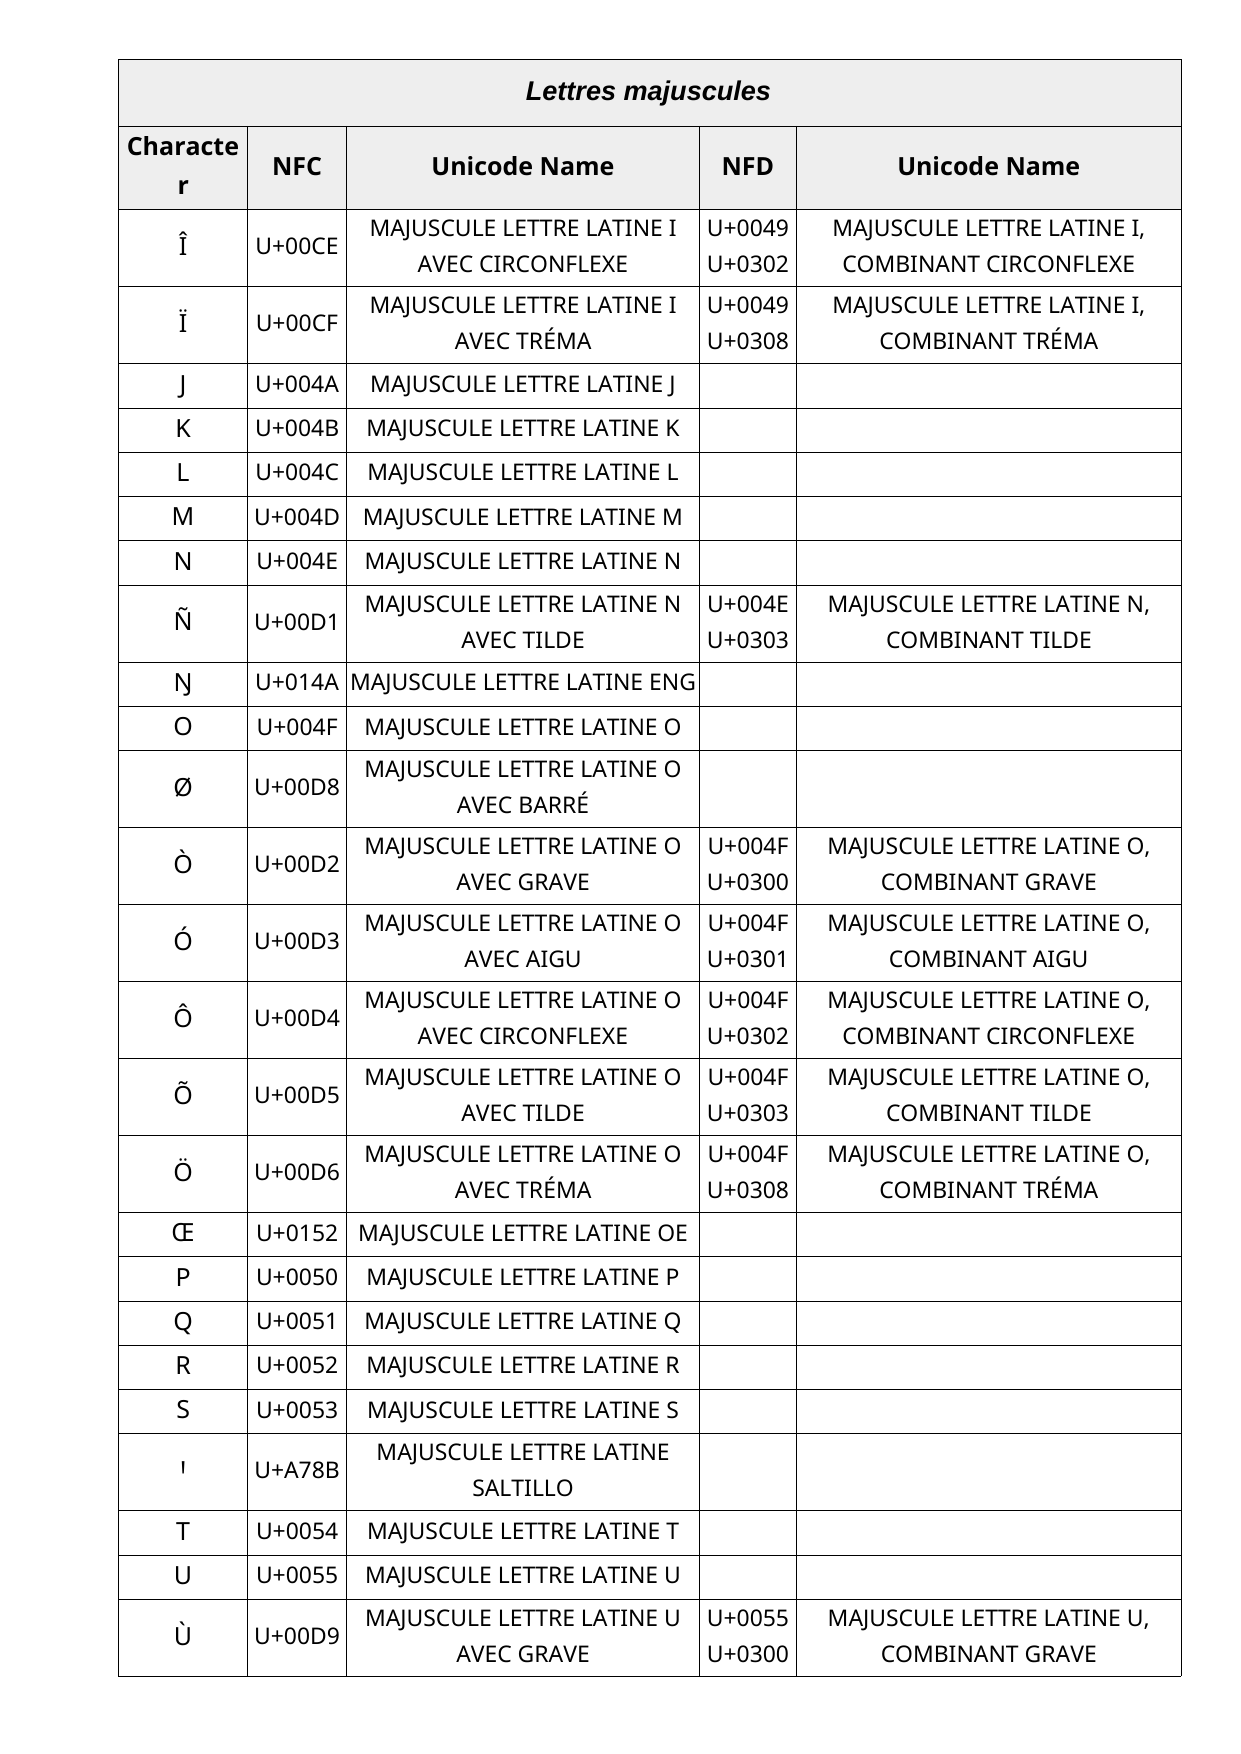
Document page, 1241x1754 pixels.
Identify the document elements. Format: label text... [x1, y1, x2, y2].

table_cell MAJUSCULE LETTRE LATINE J [347, 364, 699, 407]
table_cell Ò [119, 828, 247, 904]
table_cell U+00D5 [248, 1059, 346, 1135]
table_cell [797, 751, 1181, 827]
table_cell [797, 497, 1181, 540]
table_cell U+004F U+0303 [700, 1059, 796, 1135]
table_cell U+0050 [248, 1257, 346, 1301]
table_cell MAJUSCULE LETTRE LATINE S [347, 1390, 699, 1433]
table_cell [700, 663, 796, 706]
table_cell U [119, 1556, 247, 1599]
table_cell L [119, 453, 247, 496]
table_cell MAJUSCULE LETTRE LATINE U [347, 1556, 699, 1599]
table_cell Ó [119, 905, 247, 981]
table_cell N [119, 541, 247, 584]
table_cell K [119, 409, 247, 452]
table_cell O [119, 707, 247, 750]
table_cell MAJUSCULE LETTRE LATINE K [347, 409, 699, 452]
table_cell [797, 453, 1181, 496]
table_cell MAJUSCULE LETTRE LATINE Q [347, 1302, 699, 1345]
table_cell MAJUSCULE LETTRE LATINE O AVEC TILDE [347, 1059, 699, 1135]
table_cell [797, 1390, 1181, 1433]
table_cell [700, 1213, 796, 1256]
table_cell J [119, 364, 247, 407]
table_cell S [119, 1390, 247, 1433]
table_cell [797, 1302, 1181, 1345]
table_cell [797, 1257, 1181, 1301]
table_cell U+0049 U+0308 [700, 287, 796, 363]
table_cell MAJUSCULE LETTRE LATINE N AVEC TILDE [347, 586, 699, 662]
table_cell [700, 541, 796, 584]
table_cell MAJUSCULE LETTRE LATINE ENG [347, 663, 699, 706]
table_cell MAJUSCULE LETTRE LATINE OE [347, 1213, 699, 1256]
table_cell MAJUSCULE LETTRE LATINE O [347, 707, 699, 750]
table_cell Œ [119, 1213, 247, 1256]
table_cell U+00D1 [248, 586, 346, 662]
table_cell MAJUSCULE LETTRE LATINE I AVEC CIRCONFLEXE [347, 210, 699, 286]
table_cell [797, 1511, 1181, 1554]
table_cell U+00D9 [248, 1600, 346, 1676]
table_cell [700, 1511, 796, 1554]
table_cell U+014A [248, 663, 346, 706]
table_cell R [119, 1346, 247, 1389]
table_cell MAJUSCULE LETTRE LATINE I, COMBINANT TRÉMA [797, 287, 1181, 363]
table_cell U+004B [248, 409, 346, 452]
table_cell U+00CF [248, 287, 346, 363]
table_cell [700, 1302, 796, 1345]
table_cell Unicode Name [347, 127, 699, 209]
table_cell MAJUSCULE LETTRE LATINE U AVEC GRAVE [347, 1600, 699, 1676]
table_cell MAJUSCULE LETTRE LATINE M [347, 497, 699, 540]
table_cell [700, 1556, 796, 1599]
table_cell U+0152 [248, 1213, 346, 1256]
table_cell Q [119, 1302, 247, 1345]
table_cell MAJUSCULE LETTRE LATINE N [347, 541, 699, 584]
table_cell [797, 1213, 1181, 1256]
table_cell [700, 453, 796, 496]
table_cell MAJUSCULE LETTRE LATINE I AVEC TRÉMA [347, 287, 699, 363]
table_cell P [119, 1257, 247, 1301]
table_cell MAJUSCULE LETTRE LATINE U, COMBINANT GRAVE [797, 1600, 1181, 1676]
table_cell MAJUSCULE LETTRE LATINE O AVEC BARRÉ [347, 751, 699, 827]
table_cell U+004E U+0303 [700, 586, 796, 662]
table_cell U+004A [248, 364, 346, 407]
table_cell [700, 1390, 796, 1433]
table_cell NFD [700, 127, 796, 209]
table_cell Ñ [119, 586, 247, 662]
table_cell U+004D [248, 497, 346, 540]
table_cell [700, 1434, 796, 1510]
table_cell U+004E [248, 541, 346, 584]
table_cell [797, 1346, 1181, 1389]
table_cell [700, 497, 796, 540]
table_cell U+00D4 [248, 982, 346, 1058]
table_cell U+0055 U+0300 [700, 1600, 796, 1676]
table_cell Ô [119, 982, 247, 1058]
table_cell U+0054 [248, 1511, 346, 1554]
table_cell U+A78B [248, 1434, 346, 1510]
table_cell U+0049 U+0302 [700, 210, 796, 286]
table_cell [797, 707, 1181, 750]
table_cell U+004F [248, 707, 346, 750]
table_cell [700, 409, 796, 452]
table_cell [700, 1346, 796, 1389]
table_cell U+00D6 [248, 1136, 346, 1212]
table_cell Î [119, 210, 247, 286]
table_cell U+00D8 [248, 751, 346, 827]
table_cell [797, 364, 1181, 407]
table_cell Ŋ [119, 663, 247, 706]
table_cell Õ [119, 1059, 247, 1135]
table_cell MAJUSCULE LETTRE LATINE O, COMBINANT TRÉMA [797, 1136, 1181, 1212]
table_cell MAJUSCULE LETTRE LATINE O AVEC CIRCONFLEXE [347, 982, 699, 1058]
table_cell [797, 409, 1181, 452]
table_cell Ï [119, 287, 247, 363]
table_cell MAJUSCULE LETTRE LATINE SALTILLO [347, 1434, 699, 1510]
table_cell [797, 1556, 1181, 1599]
table_cell U+0055 [248, 1556, 346, 1599]
table_cell MAJUSCULE LETTRE LATINE T [347, 1511, 699, 1554]
table_cell M [119, 497, 247, 540]
table_cell MAJUSCULE LETTRE LATINE O AVEC GRAVE [347, 828, 699, 904]
table_cell [700, 751, 796, 827]
table_cell [797, 541, 1181, 584]
table_cell MAJUSCULE LETTRE LATINE O, COMBINANT TILDE [797, 1059, 1181, 1135]
table_cell MAJUSCULE LETTRE LATINE P [347, 1257, 699, 1301]
table_cell MAJUSCULE LETTRE LATINE I, COMBINANT CIRCONFLEXE [797, 210, 1181, 286]
table_cell MAJUSCULE LETTRE LATINE R [347, 1346, 699, 1389]
table_cell U+0051 [248, 1302, 346, 1345]
table_cell U+00D3 [248, 905, 346, 981]
table_cell U+004F U+0308 [700, 1136, 796, 1212]
table_cell Ù [119, 1600, 247, 1676]
table_cell Character [119, 127, 247, 209]
table_cell MAJUSCULE LETTRE LATINE O AVEC AIGU [347, 905, 699, 981]
table_cell U+004F U+0300 [700, 828, 796, 904]
table_cell [700, 1257, 796, 1301]
table_cell U+0052 [248, 1346, 346, 1389]
table_header Lettres majuscules [119, 60, 1181, 126]
table_cell MAJUSCULE LETTRE LATINE O, COMBINANT AIGU [797, 905, 1181, 981]
table_cell [700, 364, 796, 407]
table_cell U+0053 [248, 1390, 346, 1433]
table_cell MAJUSCULE LETTRE LATINE O AVEC TRÉMA [347, 1136, 699, 1212]
table_cell U+004F U+0302 [700, 982, 796, 1058]
table_cell T [119, 1511, 247, 1554]
table_cell MAJUSCULE LETTRE LATINE O, COMBINANT CIRCONFLEXE [797, 982, 1181, 1058]
table_cell Ö [119, 1136, 247, 1212]
table_cell U+00CE [248, 210, 346, 286]
table_cell Unicode Name [797, 127, 1181, 209]
table_cell U+00D2 [248, 828, 346, 904]
table_cell Ø [119, 751, 247, 827]
table_cell NFC [248, 127, 346, 209]
table_cell [700, 707, 796, 750]
table_cell U+004C [248, 453, 346, 496]
table_cell Ꞌ [119, 1434, 247, 1510]
table_cell U+004F U+0301 [700, 905, 796, 981]
table_cell [797, 663, 1181, 706]
table_cell [797, 1434, 1181, 1510]
table_cell MAJUSCULE LETTRE LATINE O, COMBINANT GRAVE [797, 828, 1181, 904]
table_cell MAJUSCULE LETTRE LATINE N, COMBINANT TILDE [797, 586, 1181, 662]
table_cell MAJUSCULE LETTRE LATINE L [347, 453, 699, 496]
